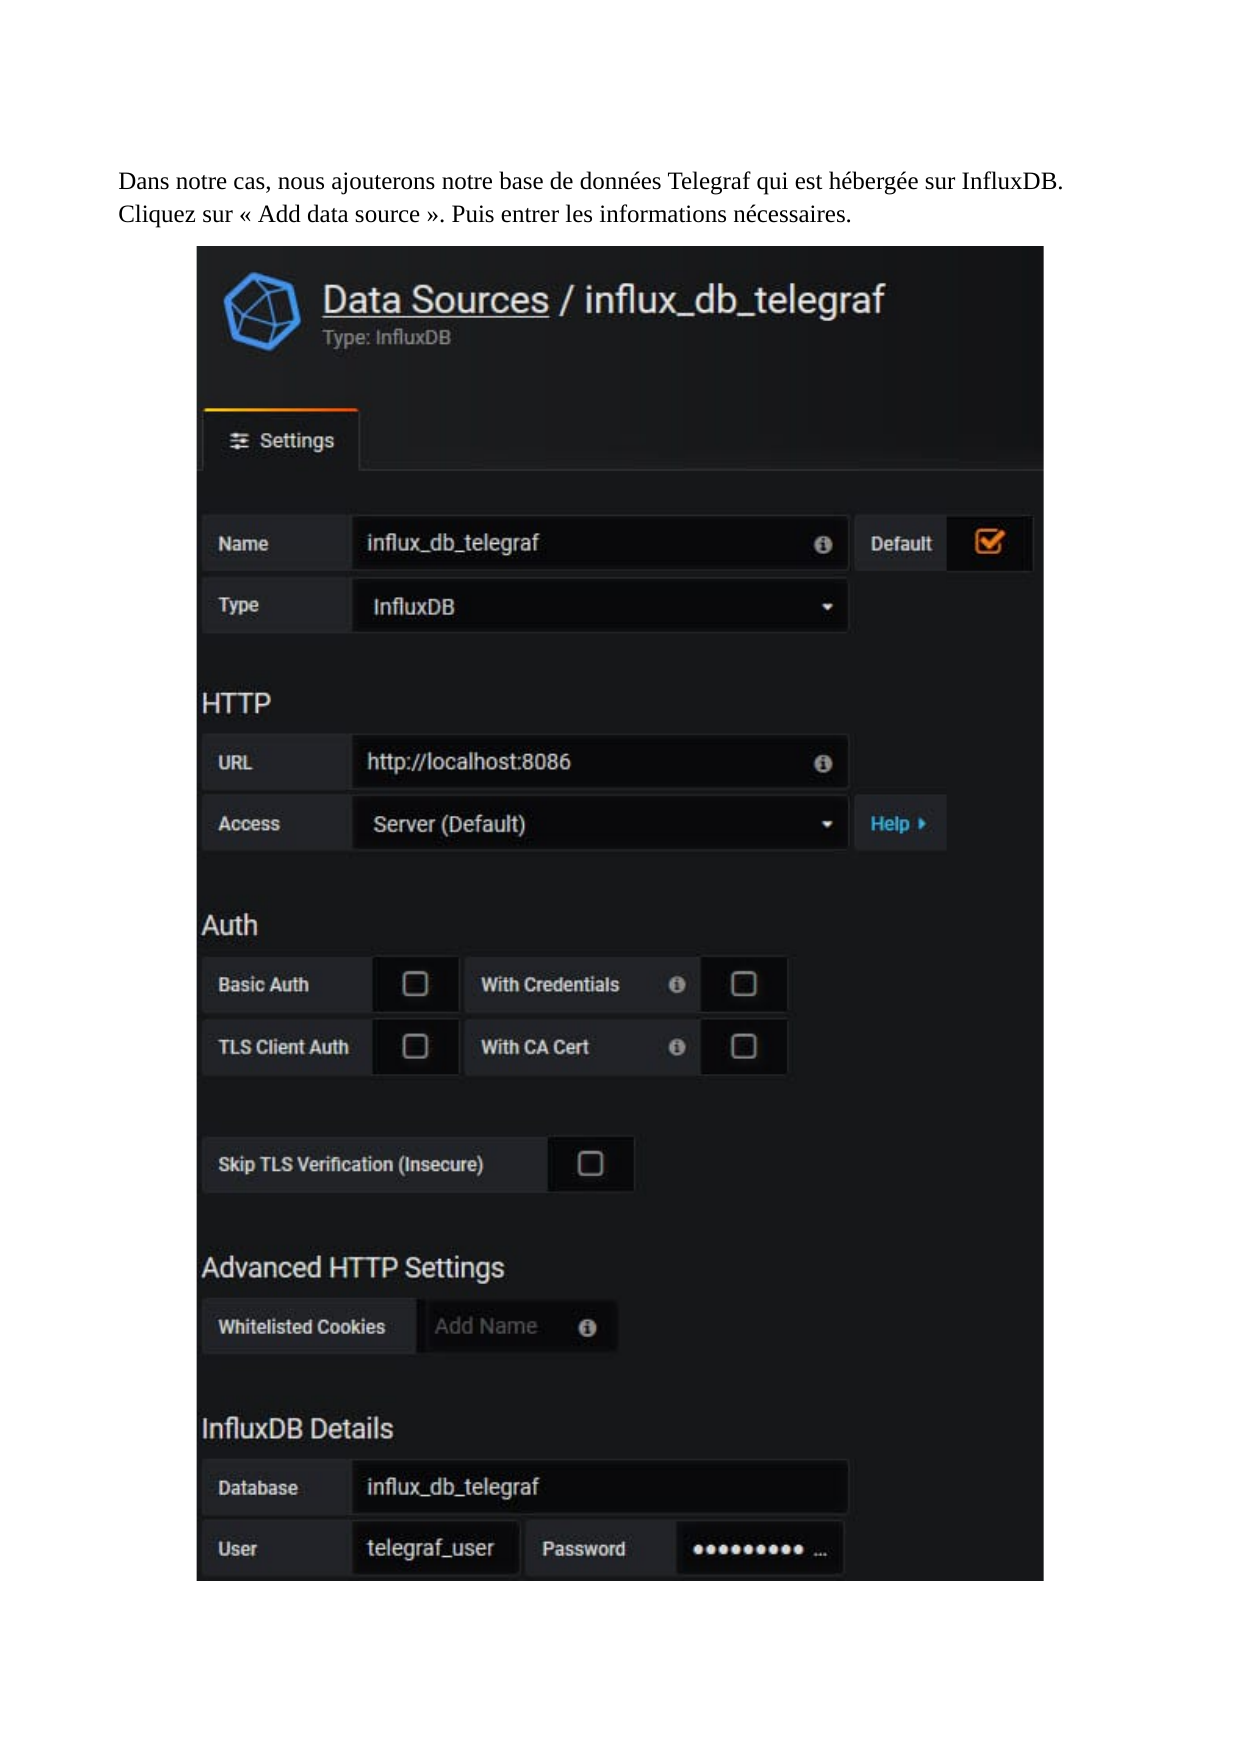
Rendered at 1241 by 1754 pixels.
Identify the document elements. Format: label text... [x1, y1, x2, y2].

text Dans notre cas, nous ajouterons notre base de données Telegraf qui est hébergée sur InfluxDB. Cliquez sur « Add data source ». Puis entrer les informations nécessaires. [118, 166, 1122, 227]
picture [196, 246, 1044, 1581]
